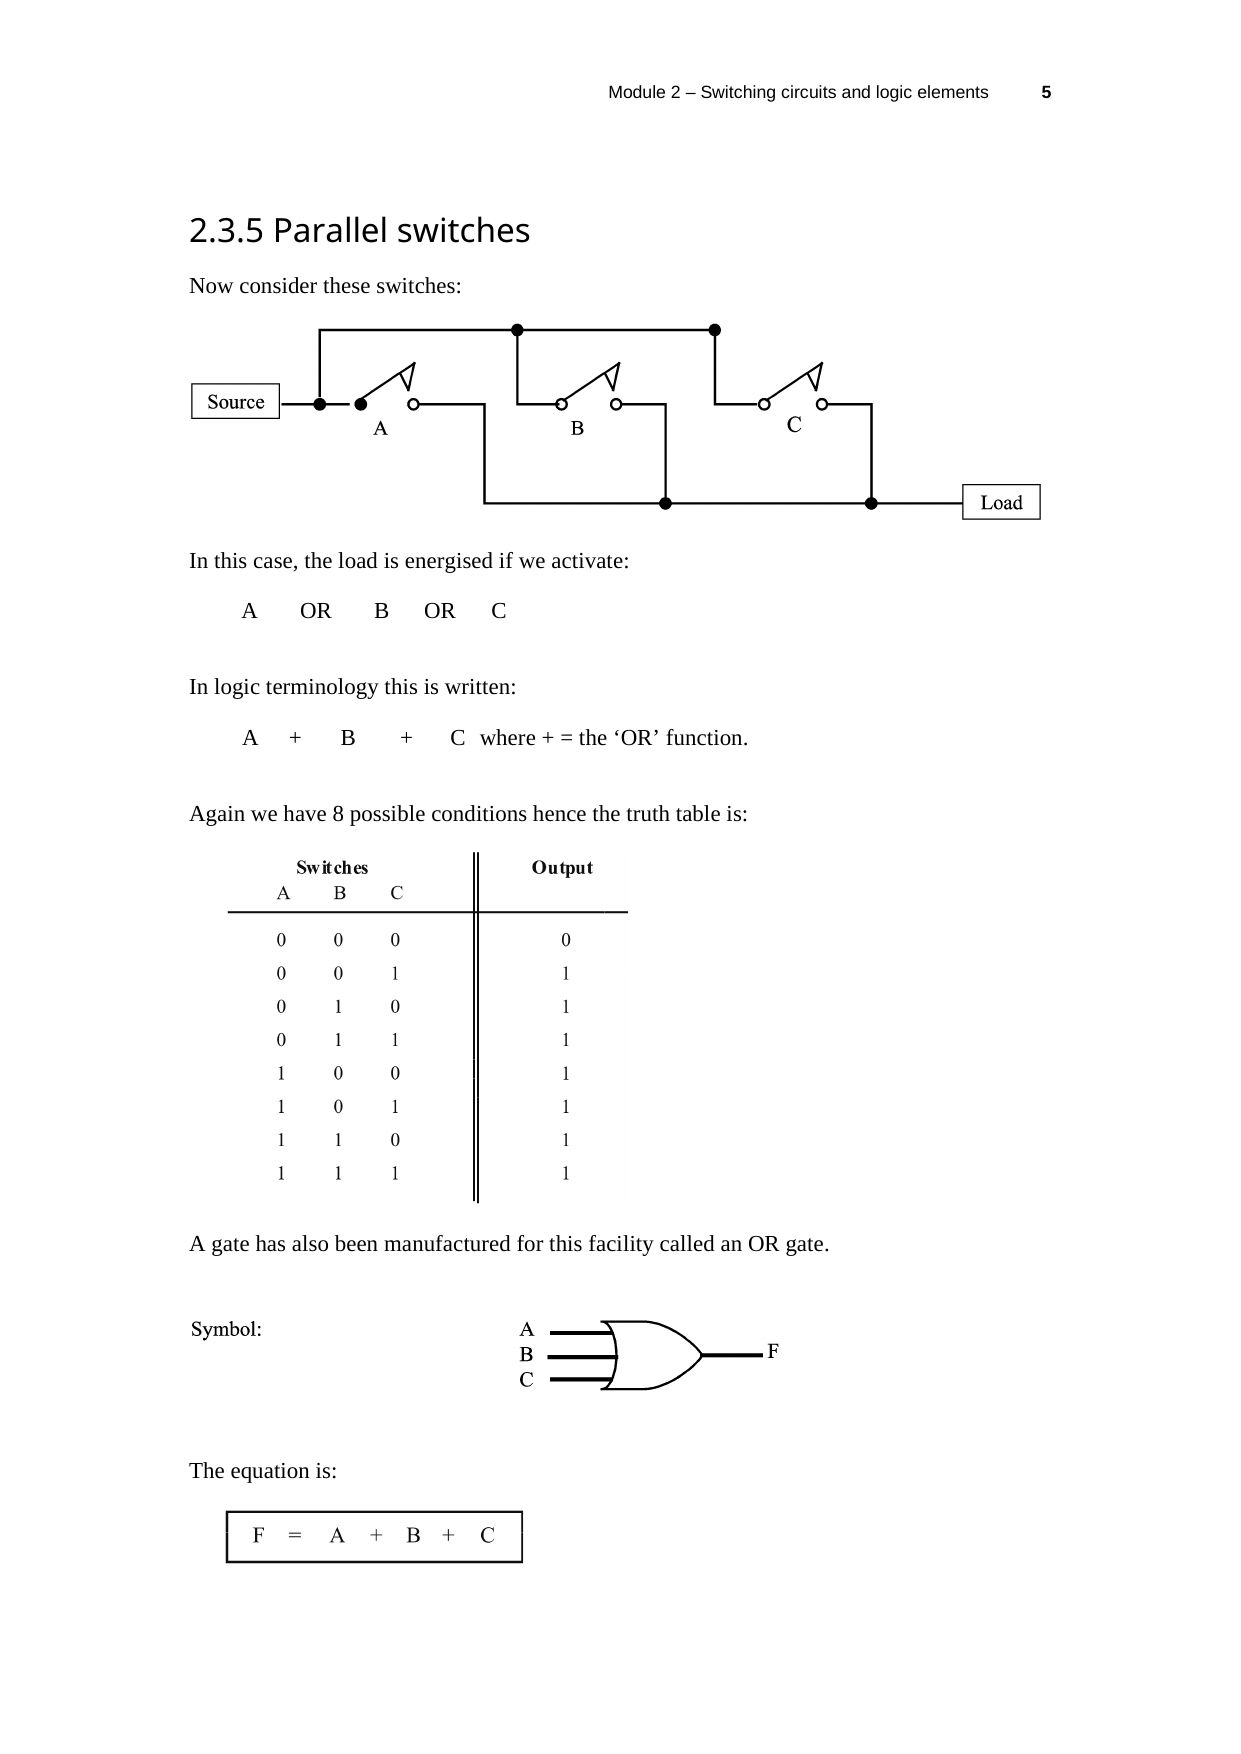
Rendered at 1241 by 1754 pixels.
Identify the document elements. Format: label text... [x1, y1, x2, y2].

text The equation is: [189, 1458, 1051, 1483]
table_header + [271, 725, 319, 750]
text A gate has also been manufactured for this facility called an OR gate. [189, 1231, 1051, 1257]
table_header A [229, 725, 271, 750]
table_header where + = the ‘OR’ function. [480, 725, 892, 750]
subtitle Parallel switches [189, 207, 1051, 252]
table_header + [377, 725, 436, 750]
text Now consider these switches: [189, 273, 1051, 298]
text In logic terminology this is written: [189, 674, 1051, 699]
table_header OR [271, 598, 360, 623]
table_header C [477, 598, 521, 623]
text Again we have 8 possible conditions hence the truth table is: [189, 801, 1051, 826]
table_header C [436, 725, 479, 750]
table_header B [360, 598, 403, 623]
table_header B [319, 725, 377, 750]
picture [188, 323, 1042, 523]
picture [188, 1281, 780, 1433]
table_header A [228, 598, 271, 623]
picture [224, 851, 629, 1206]
text In this case, the load is energised if we activate: [189, 547, 1051, 573]
table_header OR [403, 598, 477, 623]
picture [224, 1508, 524, 1565]
